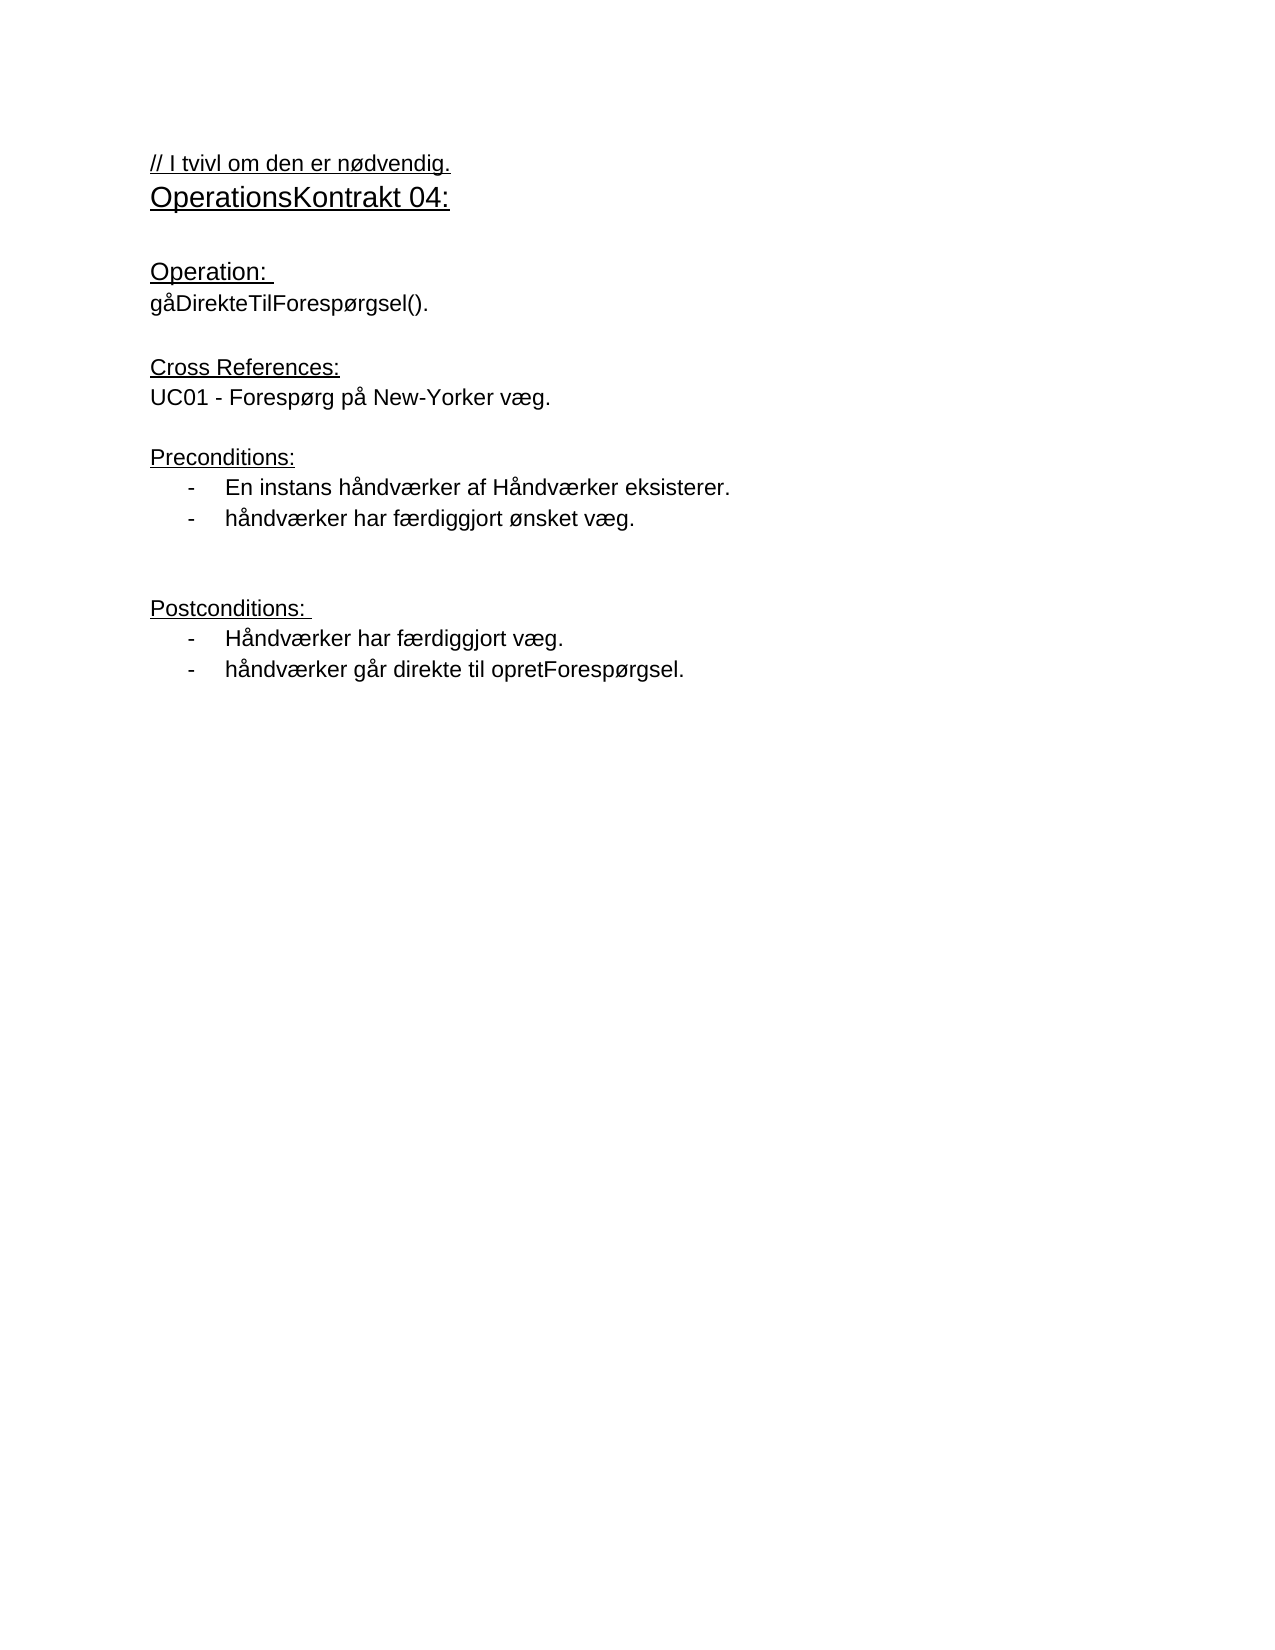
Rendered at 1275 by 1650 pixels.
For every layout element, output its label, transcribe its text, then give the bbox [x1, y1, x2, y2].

text gåDirekteTilForespørgsel(). [150, 290, 1125, 317]
text UC01 - Forespørg på New-Yorker væg. [150, 384, 1125, 410]
list En instans håndværker af Håndværker eksisterer. [187, 474, 1125, 501]
list Håndværker har færdiggjort væg. [187, 625, 1125, 652]
text OperationsKontrakt 04: [150, 180, 1125, 214]
list håndværker går direkte til opretForespørgsel. [187, 656, 1125, 682]
text Cross References: [150, 353, 1125, 380]
text Postconditions: [150, 595, 1125, 622]
text // I tvivl om den er nødvendig. [150, 150, 1125, 176]
text Operation: [150, 257, 1125, 286]
list håndværker har færdiggjort ønsket væg. [187, 504, 1125, 531]
text Preconditions: [150, 444, 1125, 471]
